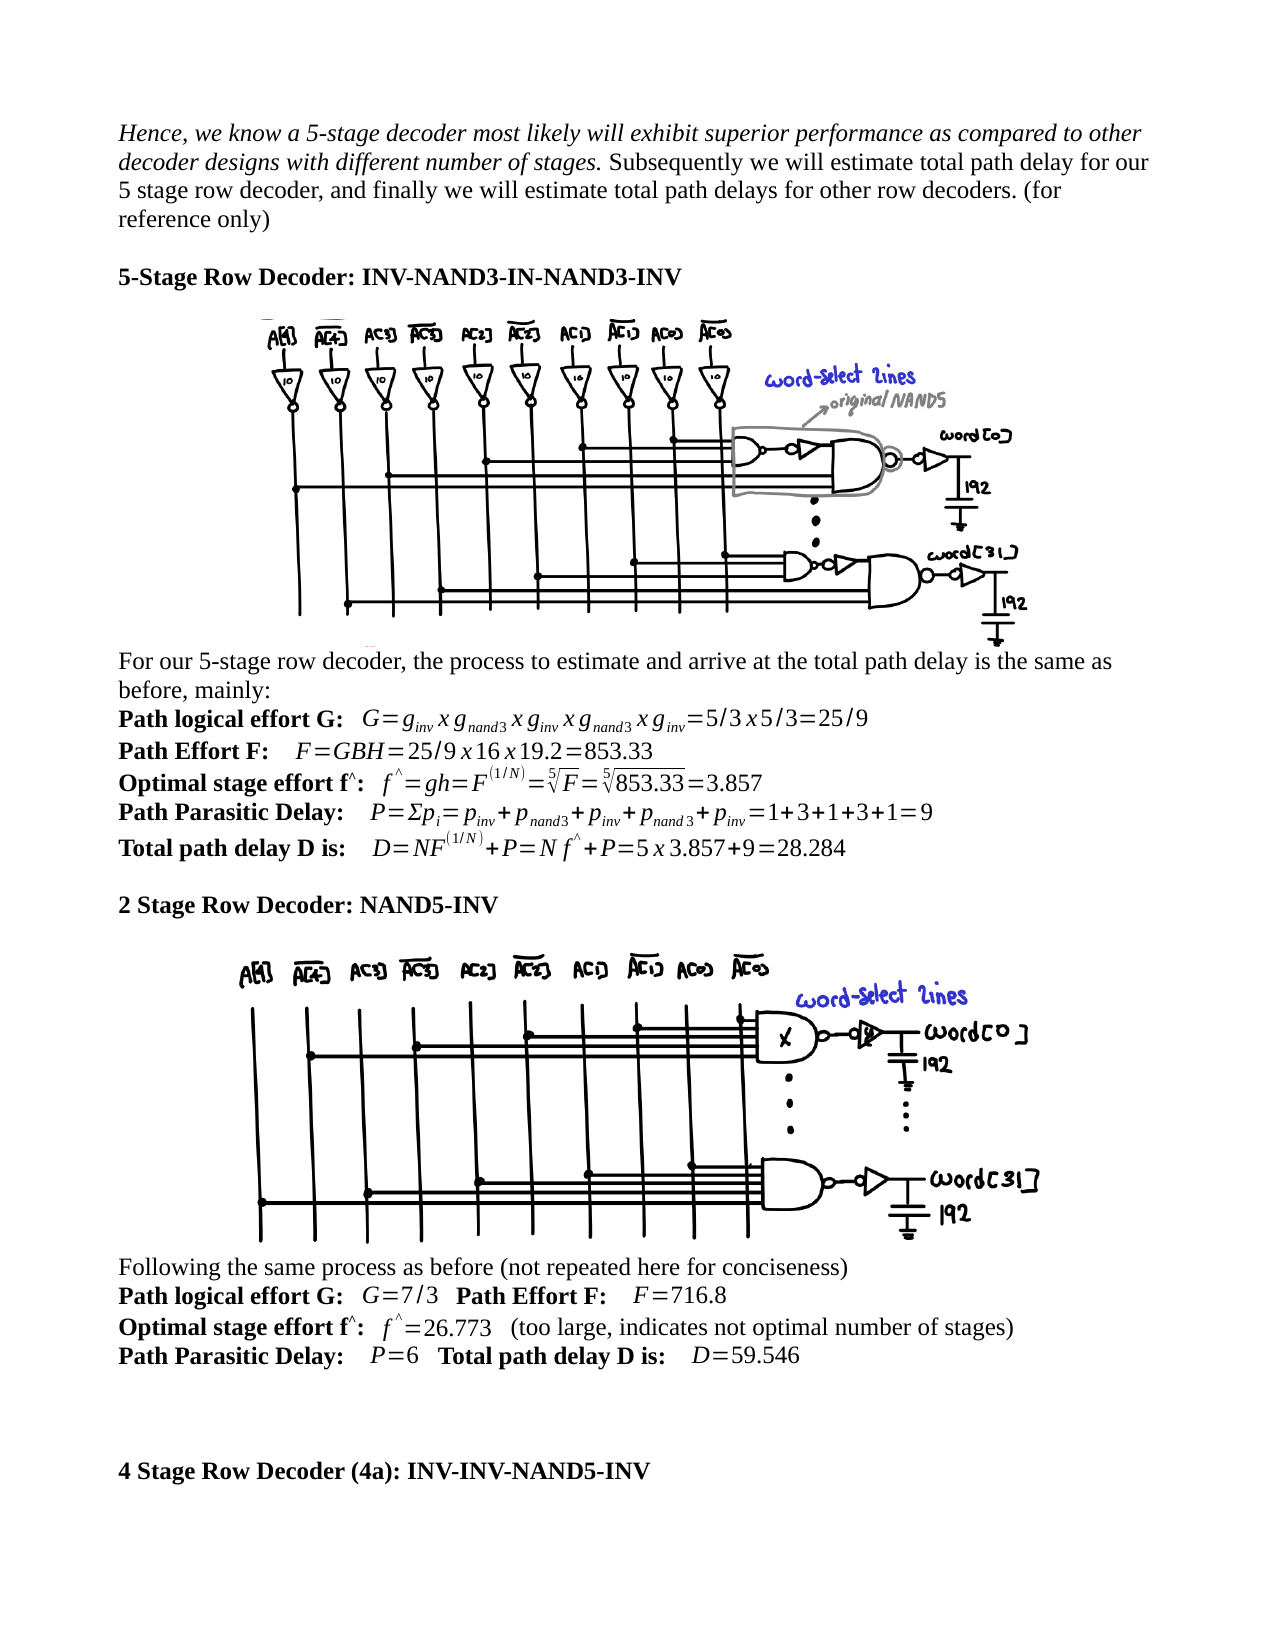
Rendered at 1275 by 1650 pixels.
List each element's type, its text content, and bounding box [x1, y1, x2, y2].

text For our 5-stage row decoder, the process to estimate and arrive at the total path delay is the same as before, mainly: [118, 319, 1157, 704]
picture [247, 319, 1028, 647]
text Hence, we know a 5-stage decoder most likely will exhibit superior performance as compared to other decoder designs with different number of stages. Subsequently we will estimate total path delay for our 5 stage row decoder, and finally we will estimate total path delays for other row decoders. (for reference only) [118, 118, 1157, 233]
text 4 Stage Row Decoder (4a): INV-INV-NAND5-INV [118, 1456, 1157, 1485]
text Total path delay D is: [118, 830, 1157, 861]
text Path logical effort G:Path Effort F: [118, 1281, 1157, 1310]
text 5-Stage Row Decoder: INV-NAND3-IN-NAND3-INV [118, 262, 1157, 291]
picture [231, 947, 1044, 1253]
text Path Parasitic Delay: [118, 797, 1157, 830]
text Optimal stage effort f^:(too large, indicates not optimal number of stages) [118, 1310, 1157, 1341]
text Path Parasitic Delay: Total path delay D is: [118, 1341, 1157, 1370]
text Path Effort F: [118, 736, 1157, 765]
text Following the same process as before (not repeated here for conciseness) [118, 948, 1157, 1281]
text 2 Stage Row Decoder: NAND5-INV [118, 890, 1157, 919]
text Optimal stage effort f^: [118, 765, 1157, 797]
text Path logical effort G: [118, 704, 1157, 736]
